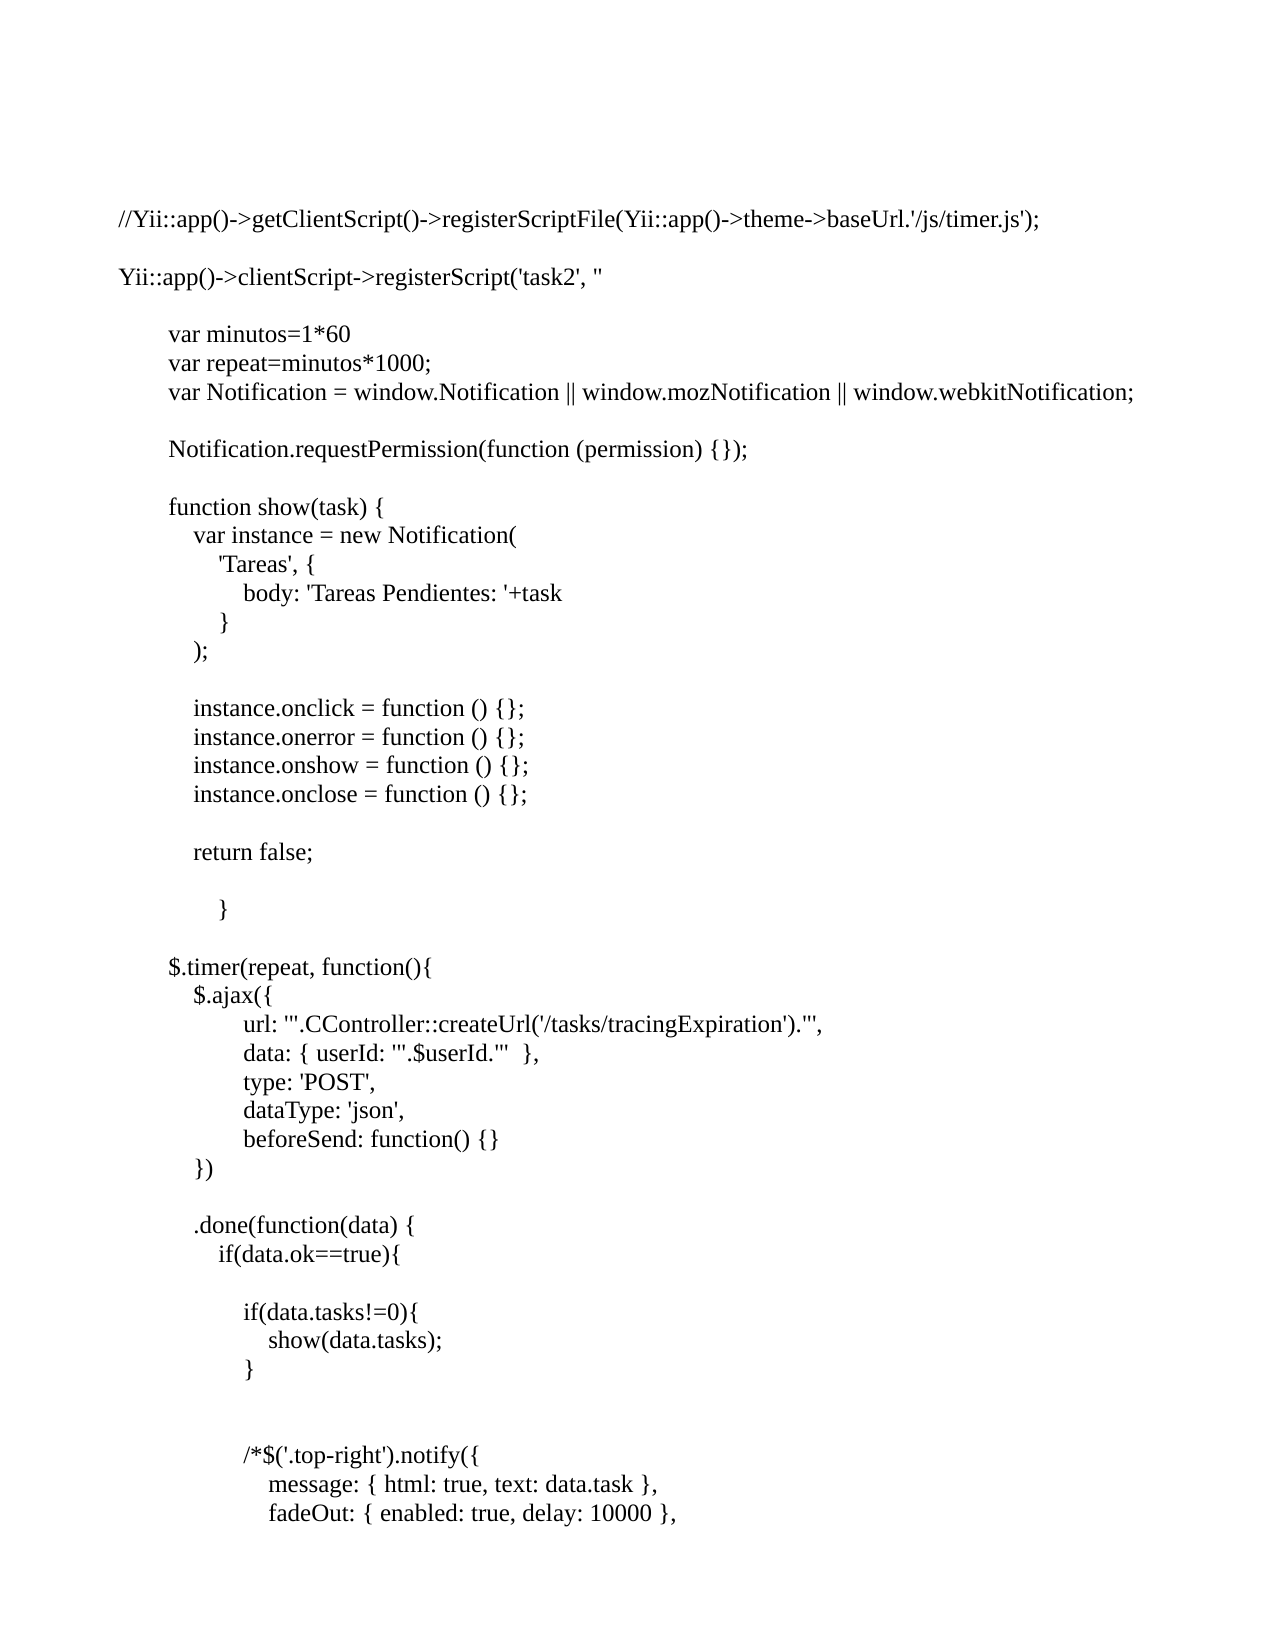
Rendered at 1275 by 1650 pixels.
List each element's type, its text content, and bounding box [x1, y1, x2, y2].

text $.ajax({ [118, 981, 1157, 1009]
text dataType: 'json', [118, 1096, 1157, 1124]
text beforeSend: function() {} [118, 1124, 1157, 1153]
text var Notification = window.Notification || window.mozNotification || window.webkitNotification; [118, 377, 1157, 406]
text //Yii::app()->getClientScript()->registerScriptFile(Yii::app()->theme->baseUrl.'/js/timer.js'); [118, 204, 1157, 233]
text }) [118, 1153, 1157, 1182]
text if(data.ok==true){ [118, 1239, 1157, 1268]
text .done(function(data) { [118, 1211, 1157, 1239]
text if(data.tasks!=0){ [118, 1297, 1157, 1326]
text body: 'Tareas Pendientes: '+task [118, 578, 1157, 607]
text data: { userId: '".$userId."' }, [118, 1038, 1157, 1067]
text instance.onclose = function () {}; [118, 779, 1157, 808]
text Notification.requestPermission(function (permission) {}); [118, 434, 1157, 463]
text show(data.tasks); [118, 1326, 1157, 1354]
text instance.onshow = function () {}; [118, 751, 1157, 779]
text var minutos=1*60 [118, 319, 1157, 348]
text /*$('.top-right').notify({ [118, 1441, 1157, 1469]
text url: '".CController::createUrl('/tasks/tracingExpiration')."', [118, 1009, 1157, 1038]
text function show(task) { [118, 492, 1157, 521]
text instance.onclick = function () {}; [118, 693, 1157, 722]
text 'Tareas', { [118, 549, 1157, 578]
text var instance = new Notification( [118, 521, 1157, 549]
text type: 'POST', [118, 1067, 1157, 1096]
text var repeat=minutos*1000; [118, 348, 1157, 377]
text return false; [118, 837, 1157, 866]
text Yii::app()->clientScript->registerScript('task2', " [118, 262, 1157, 291]
text fadeOut: { enabled: true, delay: 10000 }, [118, 1498, 1157, 1527]
text message: { html: true, text: data.task }, [118, 1469, 1157, 1498]
text $.timer(repeat, function(){ [118, 952, 1157, 981]
text } [118, 1354, 1157, 1383]
text } [118, 894, 1157, 923]
text ); [118, 636, 1157, 664]
text instance.onerror = function () {}; [118, 722, 1157, 751]
text } [118, 607, 1157, 636]
